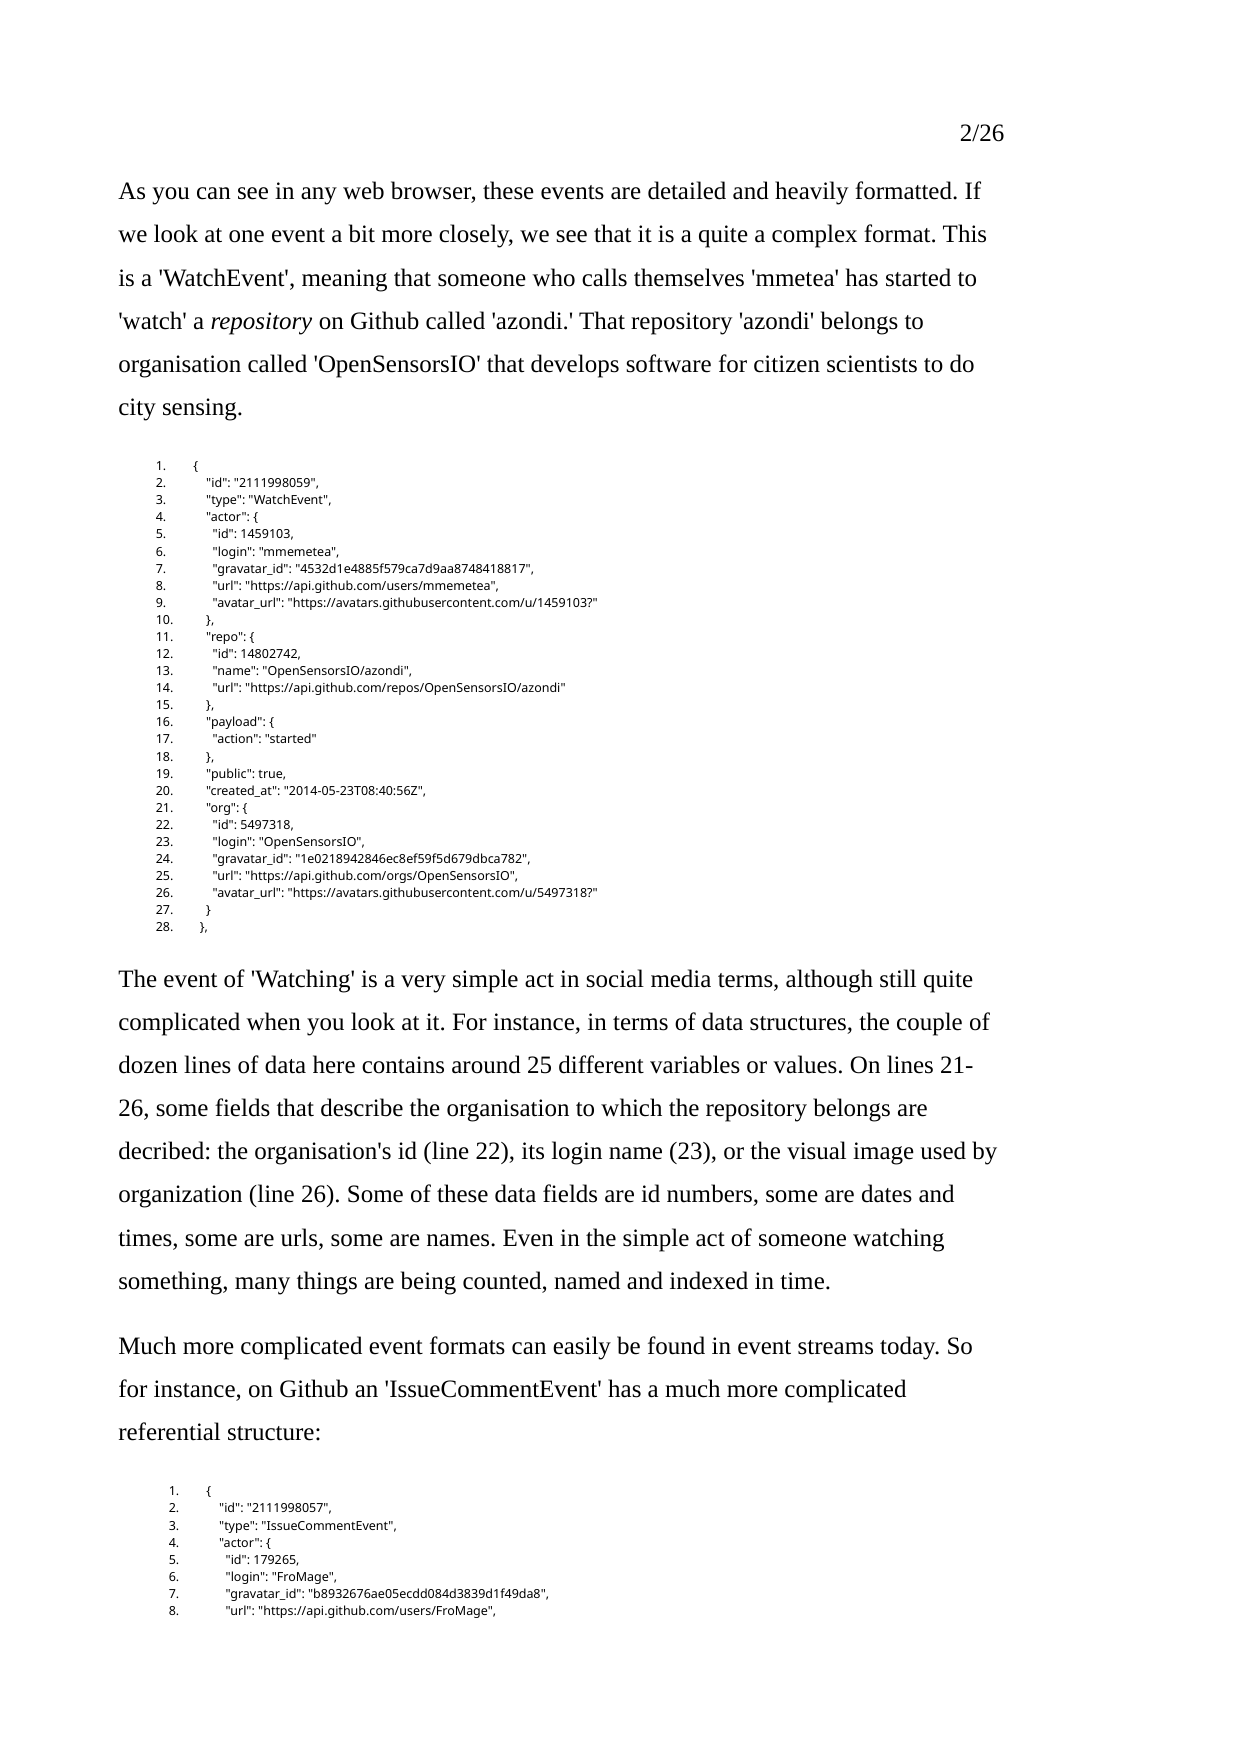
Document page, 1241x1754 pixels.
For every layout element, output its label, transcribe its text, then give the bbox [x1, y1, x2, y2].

list "id": "2111998057", [168, 1499, 1004, 1517]
list "action": "started" [156, 731, 1004, 748]
list "url": "https://api.github.com/users/FroMage", [168, 1602, 1004, 1619]
list "created_at": "2014-05-23T08:40:56Z", [156, 782, 1004, 799]
list }, [156, 918, 1004, 936]
list "url": "https://api.github.com/orgs/OpenSensorsIO", [156, 867, 1004, 884]
text Much more complicated event formats can easily be found in event streams today. So for instance, on Github an 'IssueCommentEvent' has a much more complicated referential structure: [118, 1331, 1004, 1446]
list }, [156, 611, 1004, 628]
list }, [156, 696, 1004, 713]
list "id": "2111998059", [156, 474, 1004, 491]
list "actor": { [168, 1534, 1004, 1551]
list "name": "OpenSensorsIO/azondi", [156, 662, 1004, 679]
list "url": "https://api.github.com/users/mmemetea", [156, 577, 1004, 594]
list "org": { [156, 799, 1004, 816]
list "gravatar_id": "b8932676ae05ecdd084d3839d1f49da8", [168, 1585, 1004, 1602]
list "actor": { [156, 508, 1004, 526]
list "type": "WatchEvent", [156, 491, 1004, 508]
list { [168, 1482, 1004, 1499]
list "gravatar_id": "1e0218942846ec8ef59f5d679dbca782", [156, 850, 1004, 867]
list "payload": { [156, 713, 1004, 731]
list "login": "mmemetea", [156, 543, 1004, 560]
list "id": 14802742, [156, 645, 1004, 662]
list "repo": { [156, 628, 1004, 645]
list "login": "OpenSensorsIO", [156, 833, 1004, 850]
text The event of 'Watching' is a very simple act in social media terms, although still quite complicated when you look at it. For instance, in terms of data structures, the couple of dozen lines of data here contains around 25 different variables or values. On lines 21-26, some fields that describe the organisation to which the repository belongs are decribed: the organisation's id (line 22), its login name (23), or the visual image used by organization (line 26). Some of these data fields are id numbers, some are dates and times, some are urls, some are names. Even in the simple act of someone watching something, many things are being counted, named and indexed in time. [118, 964, 1004, 1294]
list "avatar_url": "https://avatars.githubusercontent.com/u/1459103?" [156, 594, 1004, 611]
list "type": "IssueCommentEvent", [168, 1517, 1004, 1534]
list "url": "https://api.github.com/repos/OpenSensorsIO/azondi" [156, 679, 1004, 696]
list "login": "FroMage", [168, 1568, 1004, 1585]
text As you can see in any web browser, these events are detailed and heavily formatted. If we look at one event a bit more closely, we see that it is a quite a complex format. This is a 'WatchEvent', meaning that someone who calls themselves 'mmetea' has started to 'watch' a repository on Github called 'azondi.' That repository 'azondi' belongs to organisation called 'OpenSensorsIO' that develops software for citizen scientists to do city sensing. [118, 176, 1004, 421]
list { [156, 457, 1004, 474]
list "gravatar_id": "4532d1e4885f579ca7d9aa8748418817", [156, 560, 1004, 577]
list "id": 1459103, [156, 526, 1004, 543]
list "avatar_url": "https://avatars.githubusercontent.com/u/5497318?" [156, 884, 1004, 901]
list } [156, 901, 1004, 918]
list }, [156, 748, 1004, 765]
list "id": 5497318, [156, 816, 1004, 833]
list "id": 179265, [168, 1551, 1004, 1568]
list "public": true, [156, 765, 1004, 782]
